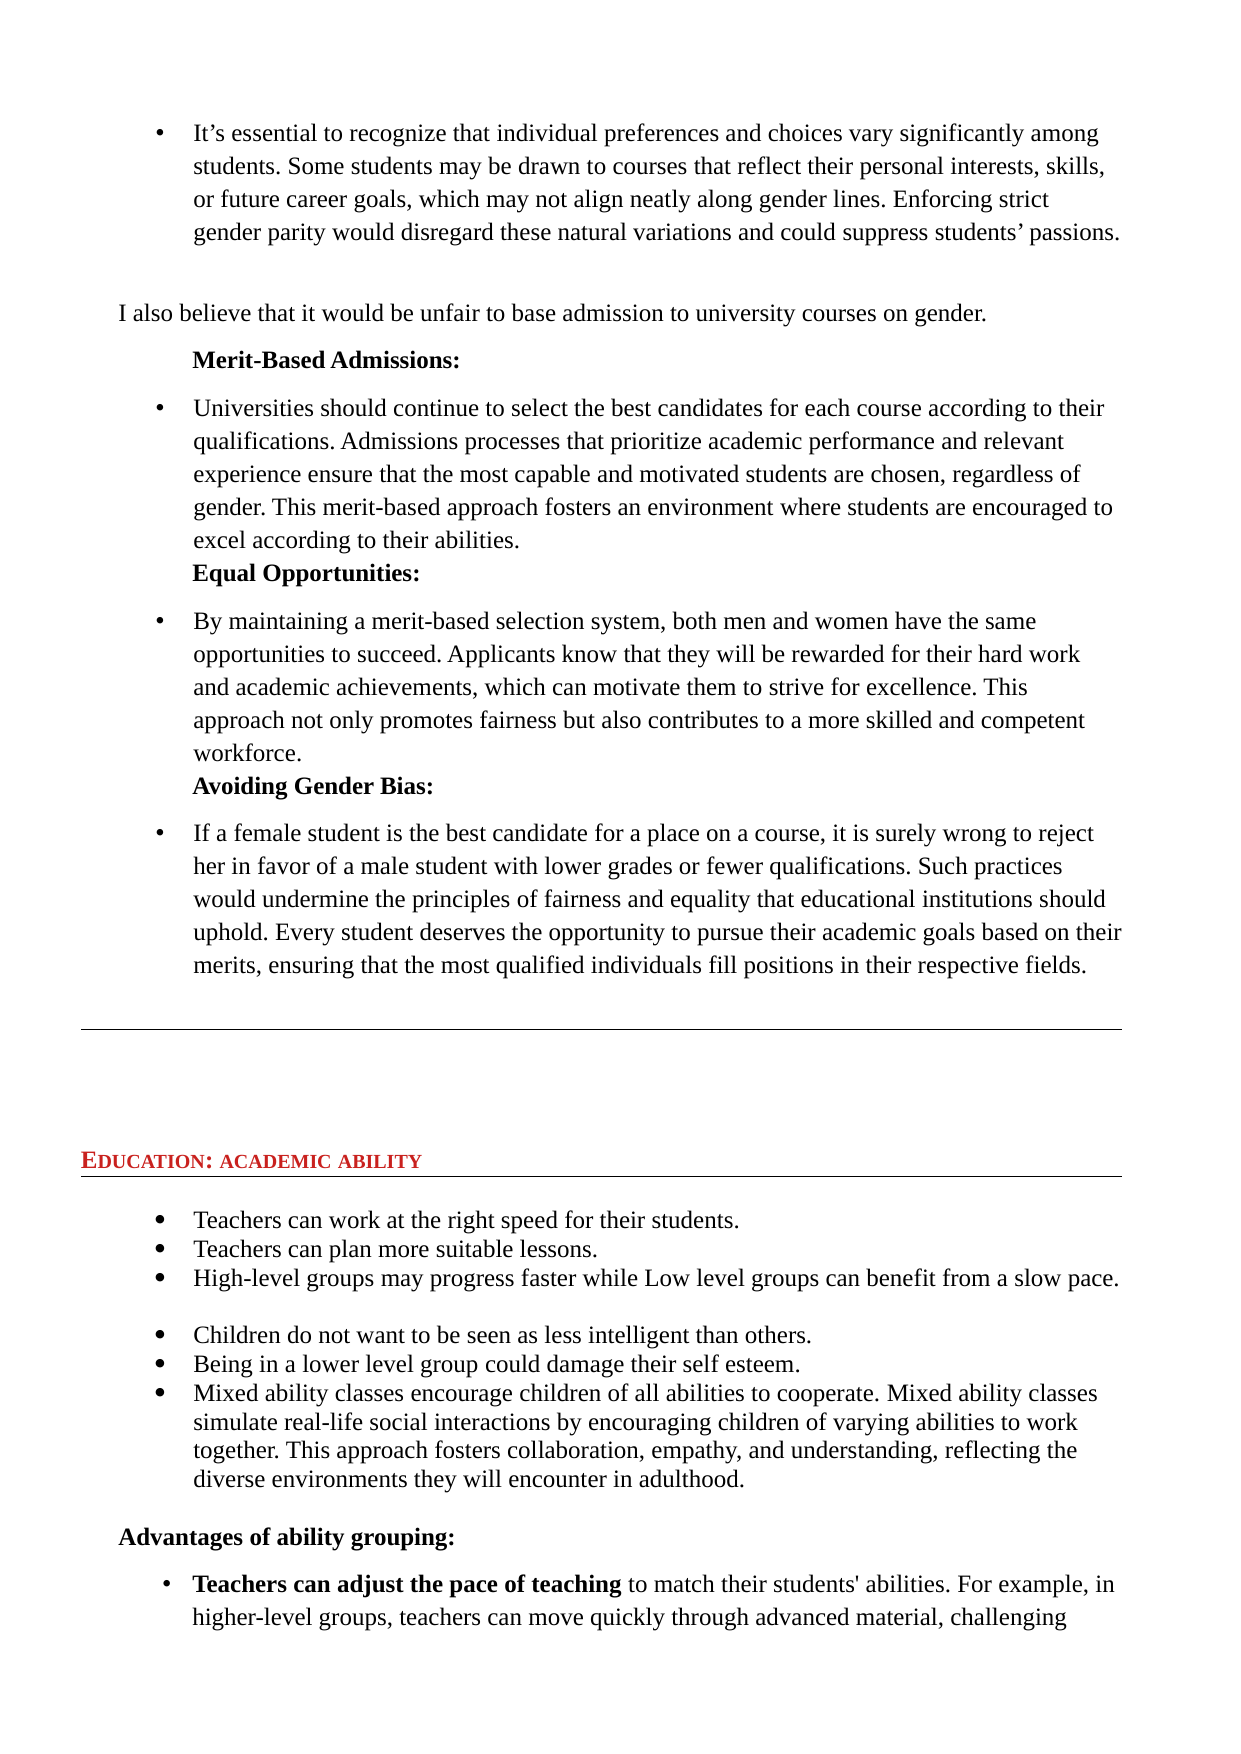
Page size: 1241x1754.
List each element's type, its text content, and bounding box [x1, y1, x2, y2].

subtitle Education: academic ability [81, 1145, 1122, 1176]
list Avoiding Gender Bias: [162, 771, 1122, 799]
text I also believe that it would be unfair to base admission to university courses on gender. [118, 298, 1122, 327]
list Children do not want to be seen as less intelligent than others. [156, 1321, 1122, 1349]
list Being in a lower level group could damage their self esteem. [156, 1349, 1122, 1378]
list High-level groups may progress faster while Low level groups can benefit from a slow pace. [156, 1263, 1122, 1292]
list Equal Opportunities: [162, 558, 1122, 587]
list By maintaining a merit-based selection system, both men and women have the same opportunities to succeed. Applicants know that they will be rewarded for their hard work and academic achievements, which can motivate them to strive for excellence. This approach not only promotes fairness but also contributes to a more skilled and competent workforce. [156, 606, 1122, 767]
list If a female student is the best candidate for a place on a course, it is surely wrong to reject her in favor of a male student with lower grades or fewer qualifications. Such practices would undermine the principles of fairness and equality that educational institutions should uphold. Every student deserves the opportunity to pursue their academic goals based on their merits, ensuring that the most qualified individuals fill positions in their respective fields. [156, 818, 1122, 979]
list Teachers can adjust the pace of teaching to match their students' abilities. For example, in higher-level groups, teachers can move quickly through advanced material, challenging [162, 1569, 1122, 1631]
text Advantages of ability grouping: [118, 1522, 1122, 1551]
list Merit-Based Admissions: [162, 345, 1122, 374]
list Teachers can work at the right speed for their students. [156, 1206, 1122, 1234]
list Teachers can plan more suitable lessons. [156, 1234, 1122, 1263]
list Mixed ability classes encourage children of all abilities to cooperate. Mixed ability classes simulate real-life social interactions by encouraging children of varying abilities to work together. This approach fosters collaboration, empathy, and understanding, reflecting the diverse environments they will encounter in adulthood. [156, 1378, 1122, 1493]
list It’s essential to recognize that individual preferences and choices vary significantly among students. Some students may be drawn to courses that reflect their personal interests, skills, or future career goals, which may not align neatly along gender lines. Enforcing strict gender parity would disregard these natural variations and could suppress students’ passions. [156, 118, 1122, 246]
list Universities should continue to select the best candidates for each course according to their qualifications. Admissions processes that prioritize academic performance and relevant experience ensure that the most capable and motivated students are chosen, regardless of gender. This merit-based approach fosters an environment where students are encouraged to excel according to their abilities. [156, 393, 1122, 554]
